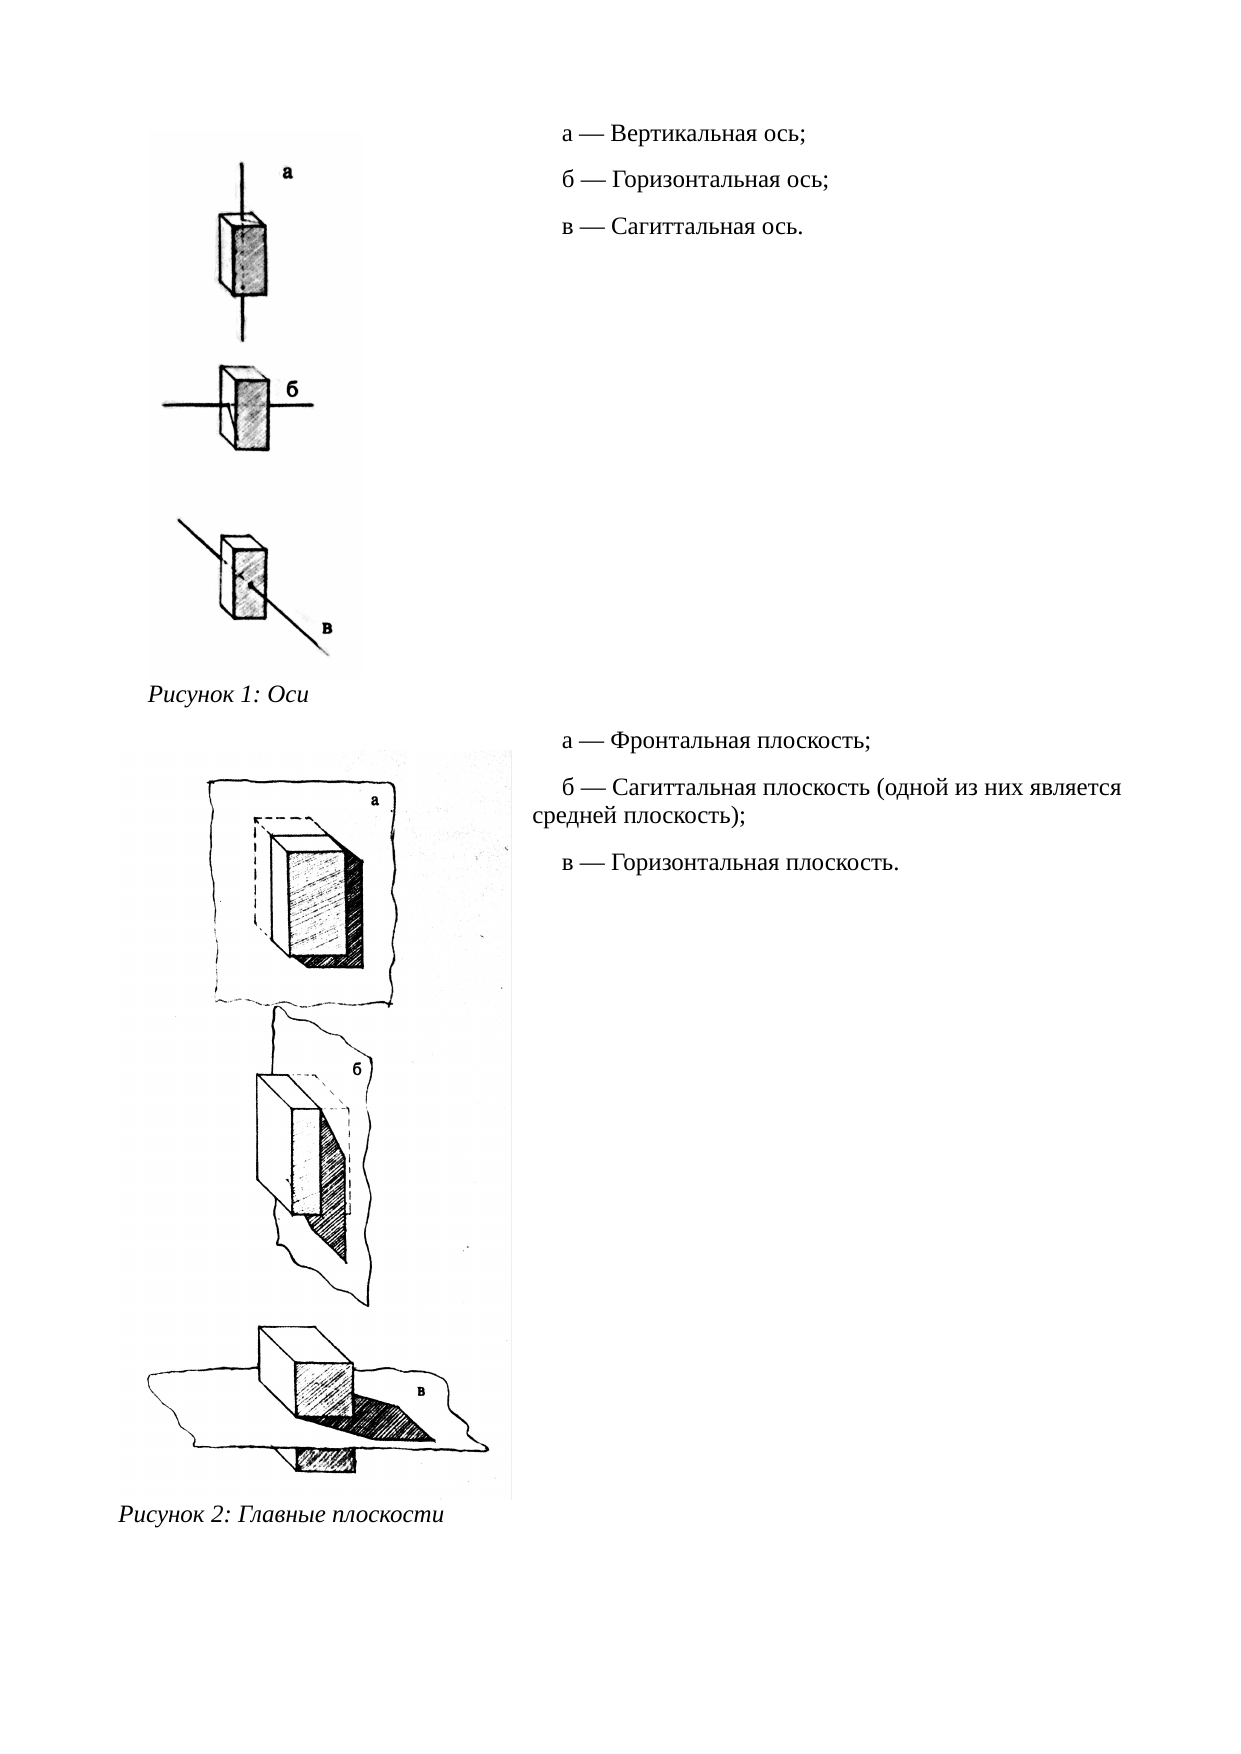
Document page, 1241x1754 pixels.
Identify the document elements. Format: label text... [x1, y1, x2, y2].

table_cell а — Фронтальная плоскость; б — Сагиттальная плоскость (одной из них является средней плоскость); в — Горизонтальная плоскость. [532, 725, 1122, 1541]
picture [147, 130, 362, 679]
table_header [118, 118, 532, 725]
table_header а — Вертикальная ось; б — Горизонтальная ось; в — Сагиттальная ось. [532, 118, 1122, 725]
table_cell [118, 725, 532, 1541]
picture [118, 750, 512, 1500]
table_cell [124, 1507, 130, 1514]
